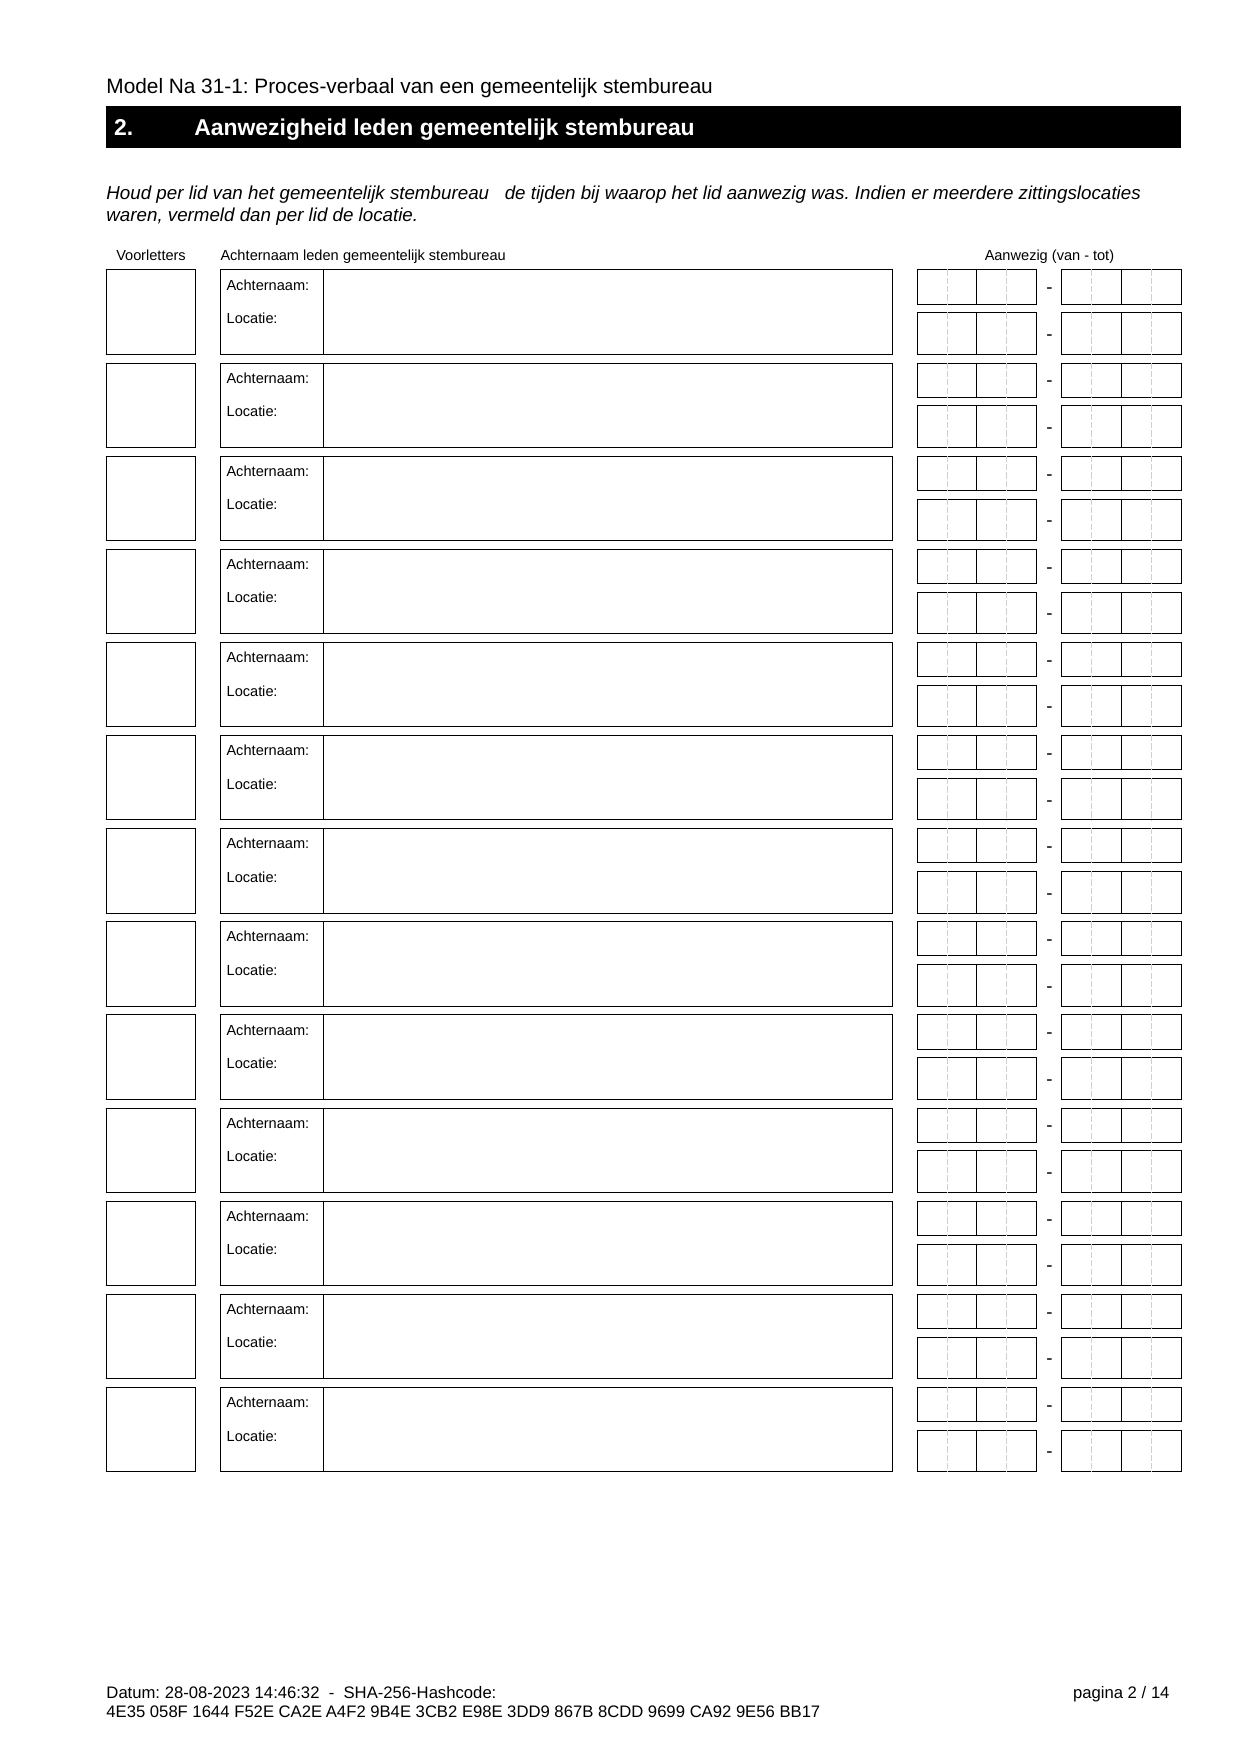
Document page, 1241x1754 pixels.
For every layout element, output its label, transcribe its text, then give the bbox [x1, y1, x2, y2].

table_cell [324, 1109, 892, 1192]
table_cell [107, 550, 195, 633]
table_cell [1062, 500, 1091, 540]
table_cell [106, 1378, 1182, 1387]
table_cell [1007, 270, 1036, 303]
table_cell [1091, 457, 1121, 490]
table_cell [977, 872, 1007, 912]
table_cell [324, 550, 892, 633]
table_cell Achternaam: Locatie: [221, 270, 323, 354]
table_cell [977, 779, 1007, 819]
table_cell [893, 1294, 917, 1378]
table_header Aanwezig (van - tot) [917, 247, 1182, 269]
table_cell [196, 921, 220, 1006]
table_cell [918, 457, 947, 490]
table_cell [1062, 1245, 1091, 1285]
table_cell [918, 1151, 947, 1192]
table_cell [1122, 1058, 1151, 1099]
table_cell [893, 1387, 917, 1471]
table_cell [196, 1294, 220, 1378]
table_cell [977, 1431, 1007, 1471]
table_cell [324, 1015, 892, 1099]
table_cell [1151, 313, 1181, 354]
table_cell - [1037, 685, 1061, 726]
table_cell - [1037, 1057, 1061, 1099]
table_cell [977, 313, 1007, 354]
table_cell [918, 779, 947, 819]
table_cell [1122, 1109, 1151, 1142]
table_cell [1091, 593, 1121, 633]
table_cell [977, 1338, 1007, 1378]
table_cell [977, 406, 1007, 447]
table_cell [1122, 313, 1151, 354]
table_cell [107, 1109, 195, 1192]
table_cell - [1037, 778, 1061, 819]
table_cell [977, 270, 1007, 303]
table_cell [324, 1388, 892, 1471]
table_cell [947, 593, 976, 633]
table_cell [1151, 1058, 1181, 1099]
table_cell [977, 965, 1007, 1006]
table_cell - [1037, 405, 1061, 447]
table_cell [1122, 922, 1151, 955]
table_cell [1091, 1388, 1121, 1421]
table_cell [324, 1202, 892, 1285]
table_cell [1007, 1431, 1036, 1471]
table_cell - [1037, 921, 1061, 955]
table_cell [1151, 593, 1181, 633]
table_cell [1091, 550, 1121, 583]
table_cell [1062, 965, 1091, 1006]
table_cell [1007, 686, 1036, 726]
table_cell - [1037, 1337, 1061, 1378]
table_cell [1007, 1109, 1036, 1142]
table_cell [1062, 736, 1091, 769]
table_cell - [1037, 456, 1061, 490]
table_cell [107, 1295, 195, 1378]
table_cell [918, 1245, 947, 1285]
table_cell [1122, 270, 1151, 303]
table_cell [107, 922, 195, 1006]
table_cell [1091, 1058, 1121, 1099]
table_cell [1007, 550, 1036, 583]
table_cell [1091, 1202, 1121, 1235]
table_cell [1062, 779, 1091, 819]
table_cell [977, 736, 1007, 769]
table_cell [1062, 872, 1091, 912]
table_cell [1122, 872, 1151, 912]
table_cell [1007, 1338, 1036, 1378]
table_cell [1151, 1295, 1181, 1328]
table_cell [1007, 313, 1036, 354]
table_cell [1151, 872, 1181, 912]
table_cell [196, 1387, 220, 1471]
table_cell [893, 921, 917, 1006]
table_cell - [1037, 1430, 1061, 1471]
table_cell [947, 364, 976, 397]
table_cell [947, 1058, 976, 1099]
table_cell [1062, 1151, 1091, 1192]
table_cell [918, 686, 947, 726]
table_cell [947, 550, 976, 583]
table_cell - [1037, 1294, 1061, 1328]
table_cell [977, 550, 1007, 583]
table_cell [1007, 1388, 1036, 1421]
table_cell [324, 270, 892, 354]
table_cell [1062, 550, 1091, 583]
table_cell - [917, 769, 1182, 778]
table_cell [1091, 1109, 1121, 1142]
table_cell - [1037, 735, 1061, 769]
table_cell - [1037, 1244, 1061, 1285]
table_cell [107, 643, 195, 726]
table_cell [106, 447, 1182, 456]
table_cell [1151, 364, 1181, 397]
table_cell - [1037, 964, 1061, 1006]
table_cell [1151, 550, 1181, 583]
table_cell [1122, 1151, 1151, 1192]
table_cell - [917, 1421, 1182, 1430]
table_cell [947, 779, 976, 819]
table_cell [947, 1338, 976, 1378]
table_cell - [917, 397, 1182, 405]
table_cell [1062, 686, 1091, 726]
table_cell [918, 643, 947, 676]
table_cell [977, 1109, 1007, 1142]
table_cell [918, 922, 947, 955]
table_cell [1151, 500, 1181, 540]
table_cell Achternaam: Locatie: [221, 1388, 323, 1471]
table_cell Achternaam: Locatie: [221, 643, 323, 726]
table_cell [1007, 593, 1036, 633]
table_cell [947, 500, 976, 540]
table_cell [893, 456, 917, 540]
table_cell [1007, 829, 1036, 862]
table_cell [1122, 736, 1151, 769]
table_cell [1151, 965, 1181, 1006]
table_cell [977, 829, 1007, 862]
table_cell [1122, 1338, 1151, 1378]
table_cell [107, 1015, 195, 1099]
table_cell [1062, 1338, 1091, 1378]
table_cell - [1037, 1150, 1061, 1192]
table_cell [196, 828, 220, 912]
table_cell [1062, 829, 1091, 862]
table_cell [1062, 1109, 1091, 1142]
table_cell [1007, 457, 1036, 490]
table_cell [1062, 364, 1091, 397]
table_cell [1007, 1202, 1036, 1235]
text Houd per lid van het gemeentelijk stembureau de tijden bij waarop het lid aanwezig was. Indien er meerdere zittingslocaties waren, vermeld dan per lid de locatie. [106, 182, 1181, 225]
table_cell [1091, 686, 1121, 726]
table_cell [1151, 779, 1181, 819]
table_cell - [917, 490, 1182, 498]
table_cell [1091, 1245, 1121, 1285]
table_cell [977, 1015, 1007, 1048]
table_cell [106, 1285, 1182, 1294]
table_cell [1122, 1015, 1151, 1048]
table_cell [1007, 872, 1036, 912]
table_cell [1122, 779, 1151, 819]
table_cell [918, 593, 947, 633]
table_cell [1091, 643, 1121, 676]
table_cell [1122, 500, 1151, 540]
table_cell [106, 540, 1182, 549]
table_cell [947, 1295, 976, 1328]
table_cell [1062, 1202, 1091, 1235]
table_cell [107, 457, 195, 540]
table_cell [1151, 406, 1181, 447]
table_cell [918, 1295, 947, 1328]
table_cell - [1037, 592, 1061, 633]
table_cell - [1037, 363, 1061, 397]
table_cell Achternaam: Locatie: [221, 364, 323, 447]
table_cell [106, 1006, 1182, 1014]
table_cell [918, 1202, 947, 1235]
table_cell [977, 364, 1007, 397]
table_cell [947, 965, 976, 1006]
table_cell [1122, 1431, 1151, 1471]
table_cell - [1037, 549, 1061, 583]
subtitle Aanwezigheid leden gemeentelijk stembureau [111, 111, 1177, 143]
table_cell [1007, 736, 1036, 769]
table_cell [196, 549, 220, 633]
table_cell [324, 829, 892, 912]
table_cell [918, 364, 947, 397]
table_cell [1151, 736, 1181, 769]
table_cell [1091, 1338, 1121, 1378]
table_cell [947, 1388, 976, 1421]
table_cell [1151, 1431, 1181, 1471]
table_cell [918, 872, 947, 912]
table_cell [947, 270, 976, 303]
table_cell - [1037, 1108, 1061, 1142]
table_cell [1091, 922, 1121, 955]
table_header Voorletters [106, 247, 196, 269]
table_cell Achternaam: Locatie: [221, 829, 323, 912]
table_cell [918, 965, 947, 1006]
table_cell - [917, 304, 1182, 312]
table_cell [893, 363, 917, 447]
table_cell [196, 1014, 220, 1099]
table_cell Achternaam: Locatie: [221, 1295, 323, 1378]
table_cell - [1037, 1014, 1061, 1048]
table_cell [1062, 406, 1091, 447]
table_cell [893, 269, 917, 354]
table_cell [107, 1202, 195, 1285]
table_cell Achternaam: Locatie: [221, 736, 323, 819]
table_cell [947, 457, 976, 490]
table_cell [893, 828, 917, 912]
table_cell [1091, 779, 1121, 819]
table_cell [977, 1388, 1007, 1421]
table_cell [1122, 829, 1151, 862]
table_cell [107, 364, 195, 447]
table_cell [918, 270, 947, 303]
table_cell [1151, 1202, 1181, 1235]
table_cell - [917, 862, 1182, 871]
table_cell [977, 500, 1007, 540]
table_cell [1151, 1245, 1181, 1285]
table_cell - [1037, 269, 1061, 303]
table_cell [1007, 922, 1036, 955]
table_cell [918, 736, 947, 769]
table_cell [1122, 1202, 1151, 1235]
table_cell [1062, 922, 1091, 955]
table_cell [106, 819, 1182, 828]
table_cell [947, 922, 976, 955]
table_cell [918, 829, 947, 862]
table_cell [1062, 457, 1091, 490]
table_cell Achternaam: Locatie: [221, 457, 323, 540]
table_cell [1091, 313, 1121, 354]
table_cell [1151, 1388, 1181, 1421]
table_cell [977, 922, 1007, 955]
table_cell [977, 593, 1007, 633]
table_cell [1151, 1015, 1181, 1048]
table_cell [947, 643, 976, 676]
table_cell [977, 1295, 1007, 1328]
table_cell [1091, 406, 1121, 447]
table_cell [1062, 1295, 1091, 1328]
table_cell [1091, 1151, 1121, 1192]
table_header Achternaam leden gemeentelijk stembureau [220, 247, 892, 269]
table_cell [947, 313, 976, 354]
table_cell [196, 1201, 220, 1285]
table_cell [324, 643, 892, 726]
table_cell Achternaam: Locatie: [221, 550, 323, 633]
table_cell [977, 1202, 1007, 1235]
table_cell [893, 1201, 917, 1285]
table_cell [1062, 1431, 1091, 1471]
table_cell [1122, 364, 1151, 397]
table_cell [947, 1151, 976, 1192]
table_cell - [917, 1142, 1182, 1150]
table_cell [918, 1015, 947, 1048]
table_cell [947, 686, 976, 726]
table_cell [1151, 829, 1181, 862]
table_cell [1062, 270, 1091, 303]
table_cell [1091, 872, 1121, 912]
table_cell [1062, 643, 1091, 676]
table_cell [1151, 457, 1181, 490]
table_cell [1091, 1295, 1121, 1328]
table_cell [324, 922, 892, 1006]
table_cell [918, 1058, 947, 1099]
table_cell [106, 1099, 1182, 1107]
table_cell [106, 1471, 1182, 1480]
table_cell [106, 633, 1182, 642]
table_cell [918, 550, 947, 583]
table_cell [1007, 500, 1036, 540]
table_cell - [1037, 828, 1061, 862]
table_cell [196, 642, 220, 726]
table_cell [1091, 500, 1121, 540]
table_cell [1122, 1245, 1151, 1285]
table_cell [107, 270, 195, 354]
table_cell [1151, 1109, 1181, 1142]
table_cell [196, 456, 220, 540]
table_cell - [917, 955, 1182, 964]
table_cell [1091, 270, 1121, 303]
table_cell - [1037, 1387, 1061, 1421]
table_cell [977, 1058, 1007, 1099]
table_cell [1007, 406, 1036, 447]
table_cell [106, 1192, 1182, 1201]
table_cell [1007, 1058, 1036, 1099]
table_cell [1007, 1015, 1036, 1048]
table_cell - [1037, 499, 1061, 540]
table_cell [977, 457, 1007, 490]
table_cell [1007, 1245, 1036, 1285]
table_cell [893, 1014, 917, 1099]
table_cell [1151, 1151, 1181, 1192]
table_cell [1122, 643, 1151, 676]
table_cell Achternaam: Locatie: [221, 1109, 323, 1192]
table_cell [947, 1109, 976, 1142]
table_cell [1062, 1388, 1091, 1421]
table_cell [918, 1431, 947, 1471]
table_cell Achternaam: Locatie: [221, 1202, 323, 1285]
table_cell [1122, 1388, 1151, 1421]
table_cell - [917, 583, 1182, 592]
table_cell [1122, 1295, 1151, 1328]
table_cell [324, 736, 892, 819]
table_cell [1007, 965, 1036, 1006]
table_cell [893, 549, 917, 633]
table_cell [324, 1295, 892, 1378]
table_cell [1151, 270, 1181, 303]
table_cell [196, 363, 220, 447]
table_cell [1091, 1015, 1121, 1048]
table_cell - [917, 1049, 1182, 1057]
table_cell [977, 1151, 1007, 1192]
table_cell [918, 1338, 947, 1378]
table_cell [1122, 457, 1151, 490]
table_cell [324, 364, 892, 447]
table_cell [1007, 643, 1036, 676]
table_cell [107, 1388, 195, 1471]
table_cell [324, 457, 892, 540]
table_cell [947, 736, 976, 769]
table_header [196, 247, 220, 269]
table_cell [196, 735, 220, 819]
table_cell [1062, 1015, 1091, 1048]
table_cell [107, 736, 195, 819]
table_cell Achternaam: Locatie: [221, 1015, 323, 1099]
table_cell - [917, 1235, 1182, 1243]
table_cell [1091, 1431, 1121, 1471]
table_cell [918, 406, 947, 447]
table_cell [947, 872, 976, 912]
table_cell [977, 1245, 1007, 1285]
table_cell [1122, 686, 1151, 726]
table_cell Achternaam: Locatie: [221, 922, 323, 1006]
table_cell [947, 406, 976, 447]
table_cell [1007, 779, 1036, 819]
table_cell [196, 269, 220, 354]
table_cell [918, 1109, 947, 1142]
table_cell [1007, 1151, 1036, 1192]
table_cell [1122, 406, 1151, 447]
table_cell - [1037, 871, 1061, 912]
table_cell [1091, 829, 1121, 862]
table_cell - [917, 1328, 1182, 1337]
table_cell [893, 1108, 917, 1192]
table_cell - [917, 676, 1182, 685]
table_cell [893, 642, 917, 726]
table_cell [947, 1431, 976, 1471]
table_cell [977, 686, 1007, 726]
table_cell [1151, 686, 1181, 726]
table_cell [1062, 1058, 1091, 1099]
table_cell [947, 1015, 976, 1048]
table_cell [918, 313, 947, 354]
table_cell [1062, 313, 1091, 354]
table_header [892, 247, 917, 269]
table_cell [106, 354, 1182, 362]
table_cell [1007, 1295, 1036, 1328]
table_cell [1007, 364, 1036, 397]
table_cell [893, 735, 917, 819]
table_cell [947, 1202, 976, 1235]
table_cell [106, 726, 1182, 735]
table_cell [1122, 593, 1151, 633]
table_cell [918, 1388, 947, 1421]
table_cell [1151, 922, 1181, 955]
table_cell - [1037, 312, 1061, 354]
table_cell [106, 913, 1182, 921]
table_cell [1122, 550, 1151, 583]
table_cell [947, 829, 976, 862]
table_cell - [1037, 1201, 1061, 1235]
table_cell - [1037, 642, 1061, 676]
table_cell [918, 500, 947, 540]
table_cell [1151, 1338, 1181, 1378]
table_cell [196, 1108, 220, 1192]
table_cell [1091, 965, 1121, 1006]
table_cell [947, 1245, 976, 1285]
table_cell [1122, 965, 1151, 1006]
table_cell [1062, 593, 1091, 633]
table_cell [977, 643, 1007, 676]
table_cell [1091, 364, 1121, 397]
table_cell [1151, 643, 1181, 676]
table_cell [1091, 736, 1121, 769]
table_cell [107, 829, 195, 912]
